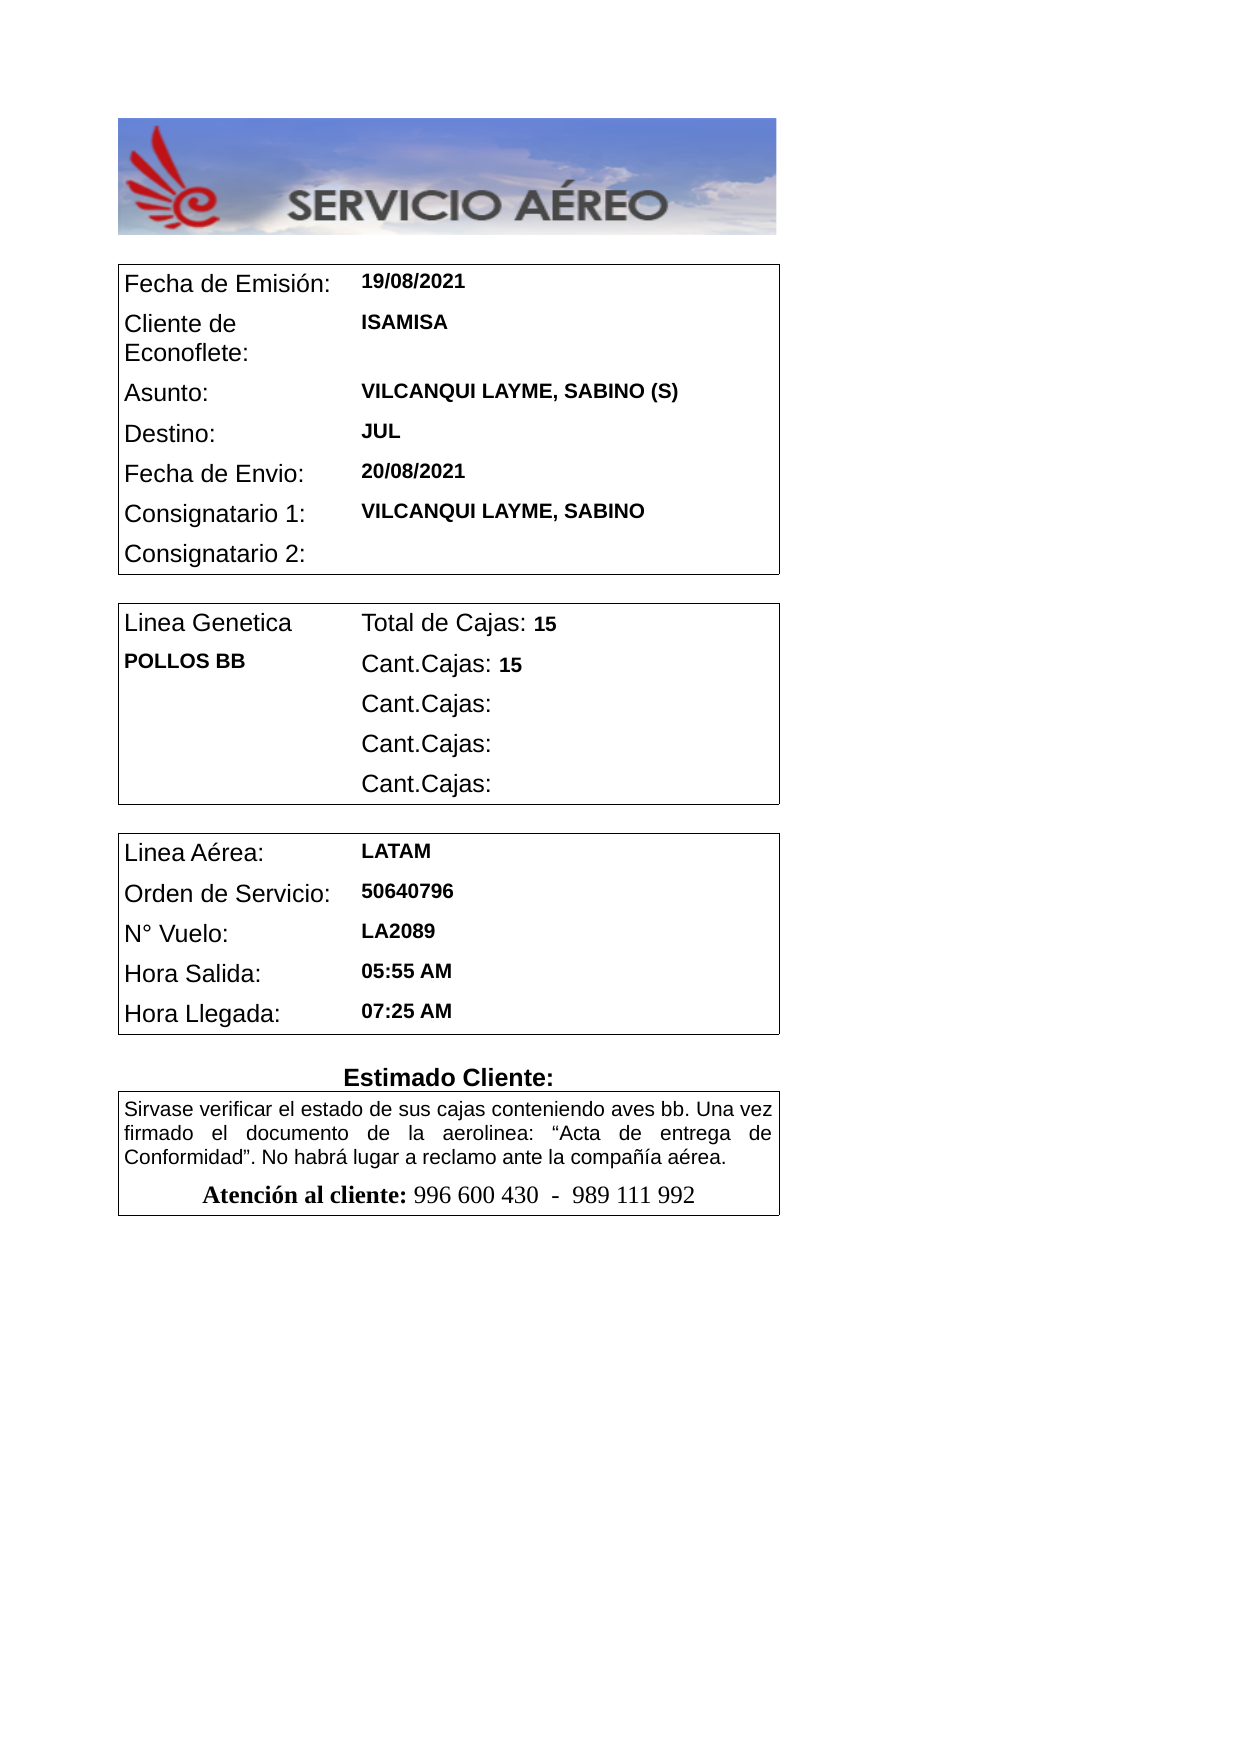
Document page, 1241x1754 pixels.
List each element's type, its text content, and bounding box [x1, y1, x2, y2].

table_cell Fecha de Envio: [119, 453, 356, 493]
table_cell Orden de Servicio: [119, 873, 356, 913]
table_cell [356, 575, 779, 603]
table_header 19/08/2021 [356, 265, 779, 304]
table_cell 20/08/2021 [356, 453, 779, 493]
table_cell 50640796 [356, 873, 779, 913]
table_cell 07:25 AM [356, 994, 779, 1034]
table_cell Atención al cliente: 996 600 430 - 989 111 992 [119, 1175, 779, 1215]
table_cell Hora Salida: [119, 953, 356, 993]
table_cell Estimado Cliente: [118, 1035, 779, 1091]
table_cell Destino: [119, 413, 356, 453]
table_cell Total de Cajas: 15 [356, 604, 779, 643]
table_cell VILCANQUI LAYME, SABINO (S) [356, 373, 779, 413]
table_cell 05:55 AM [356, 953, 779, 993]
table_cell Cant.Cajas: [356, 723, 779, 763]
table_cell LATAM [356, 834, 779, 873]
table_header Fecha de Emisión: [119, 265, 356, 304]
table_cell LA2089 [356, 913, 779, 953]
picture [118, 118, 777, 235]
table_cell Consignatario 2: [119, 534, 356, 574]
table_cell Linea Genetica [119, 604, 356, 643]
table_cell Linea Aérea: [119, 834, 356, 873]
table_cell [356, 805, 779, 833]
table_cell VILCANQUI LAYME, SABINO [356, 493, 779, 533]
table_cell [119, 683, 356, 723]
table_cell JUL [356, 413, 779, 453]
table_cell Consignatario 1: [119, 493, 356, 533]
table_cell Cliente de Econoflete: [119, 304, 356, 373]
table_cell Cant.Cajas: 15 [356, 643, 779, 683]
table_cell [119, 764, 356, 804]
table_cell Sirvase verificar el estado de sus cajas conteniendo aves bb. Una vez firmado el documento de la aerolinea: “Acta de entrega de Conformidad”. No habrá lugar a reclamo ante la compañía aérea. [119, 1092, 779, 1175]
table_cell Hora Llegada: [119, 994, 356, 1034]
table_cell [356, 534, 779, 574]
table_cell [119, 723, 356, 763]
table_cell Cant.Cajas: [356, 764, 779, 804]
table_cell ISAMISA [356, 304, 779, 373]
table_cell [118, 575, 356, 603]
table_cell Cant.Cajas: [356, 683, 779, 723]
table_cell N° Vuelo: [119, 913, 356, 953]
table_cell POLLOS BB [119, 643, 356, 683]
table_cell [118, 805, 356, 833]
table_cell Asunto: [119, 373, 356, 413]
